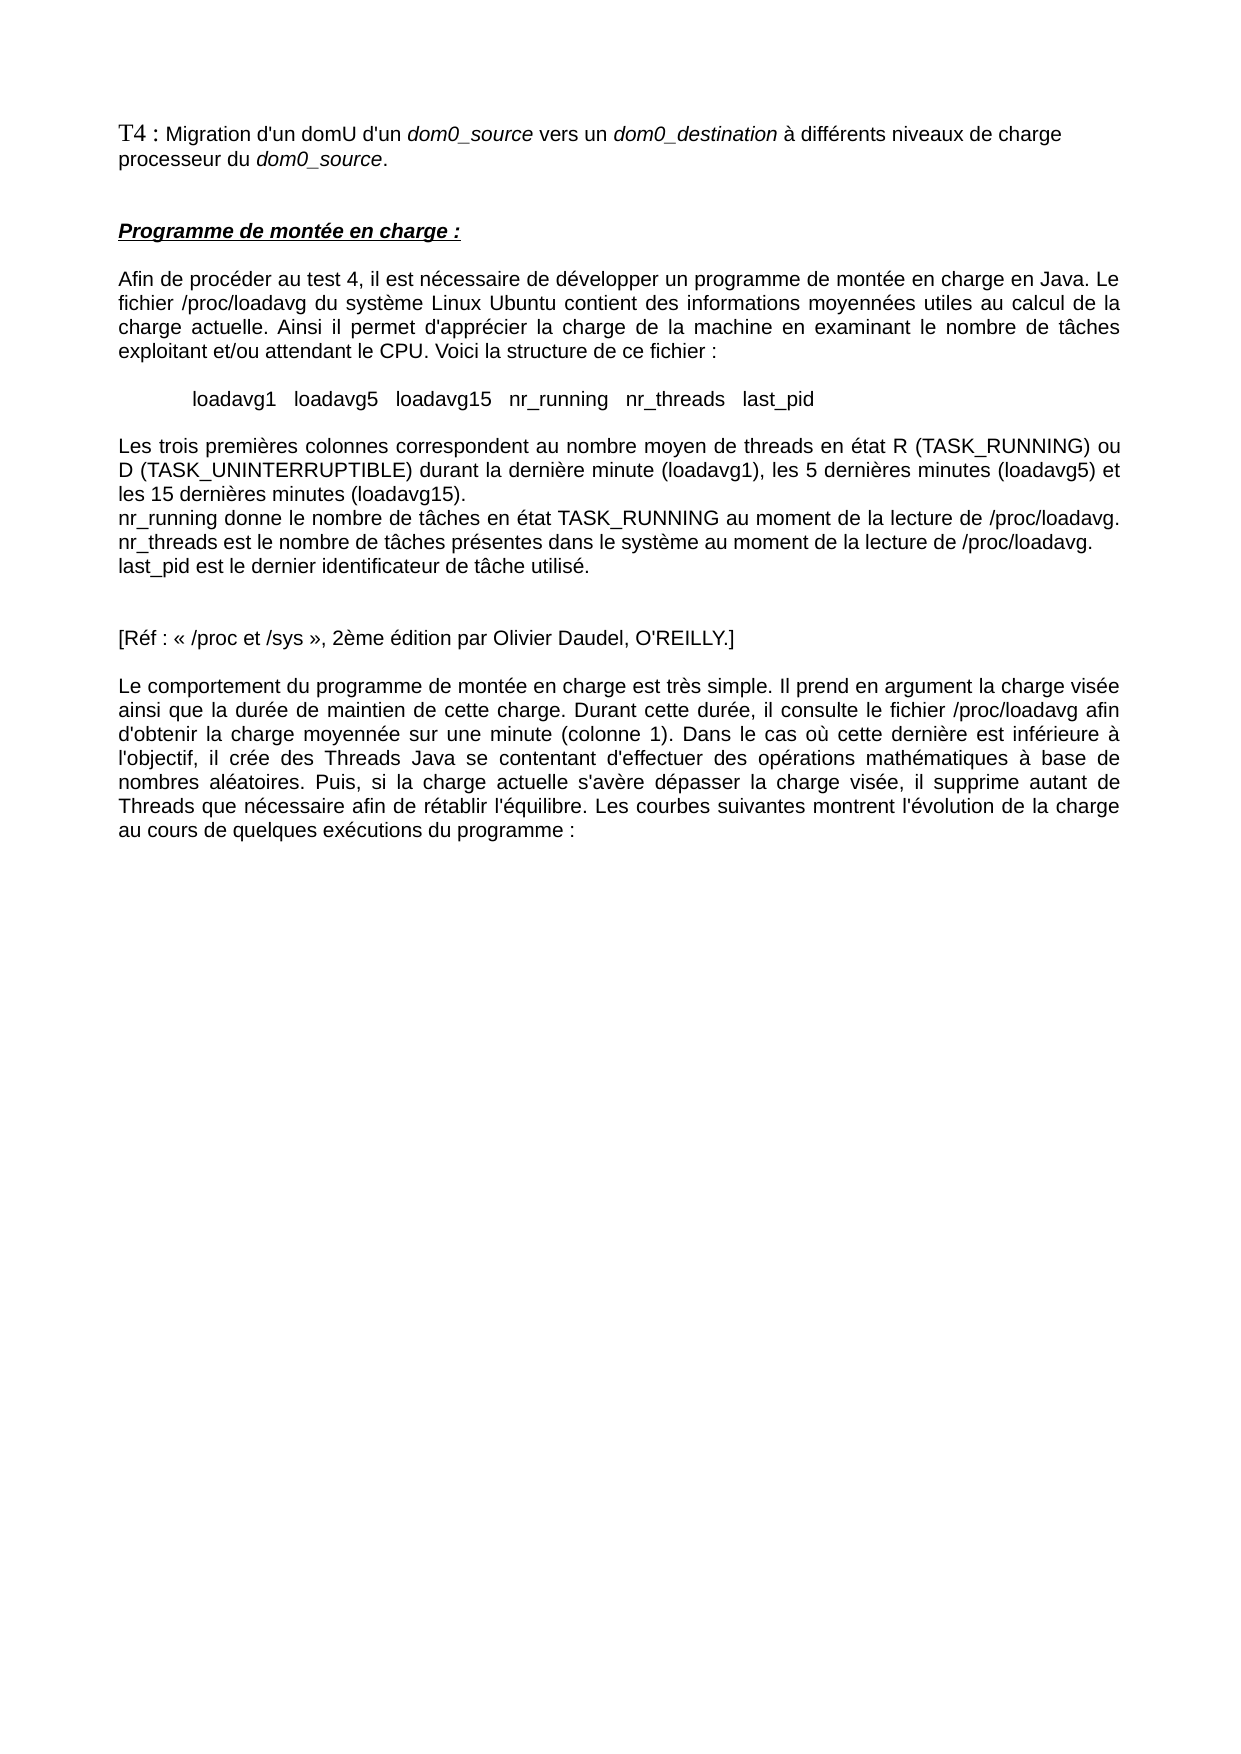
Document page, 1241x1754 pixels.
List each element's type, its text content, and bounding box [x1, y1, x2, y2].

text T4 : Migration d'un domU d'un dom0_source vers un dom0_destination à différents niveaux de charge processeur du dom0_source. [118, 118, 1122, 171]
text [Réf : « /proc et /sys », 2ème édition par Olivier Daudel, O'REILLY.] [118, 626, 1122, 650]
text Le comportement du programme de montée en charge est très simple. Il prend en argument la charge visée ainsi que la durée de maintien de cette charge. Durant cette durée, il consulte le fichier /proc/loadavg afin d'obtenir la charge moyennée sur une minute (colonne 1). Dans le cas où cette dernière est inférieure à l'objectif, il crée des Threads Java se contentant d'effectuer des opérations mathématiques à base de nombres aléatoires. Puis, si la charge actuelle s'avère dépasser la charge visée, il supprime autant de Threads que nécessaire afin de rétablir l'équilibre. Les courbes suivantes montrent l'évolution de la charge au cours de quelques exécutions du programme : [118, 674, 1122, 842]
text nr_running donne le nombre de tâches en état TASK_RUNNING au moment de la lecture de /proc/loadavg. nr_threads est le nombre de tâches présentes dans le système au moment de la lecture de /proc/loadavg. [118, 506, 1122, 554]
text Les trois premières colonnes correspondent au nombre moyen de threads en état R (TASK_RUNNING) ou D (TASK_UNINTERRUPTIBLE) durant la dernière minute (loadavg1), les 5 dernières minutes (loadavg5) et les 15 dernières minutes (loadavg15). [118, 410, 1122, 506]
text last_pid est le dernier identificateur de tâche utilisé. [118, 554, 1122, 578]
text Programme de montée en charge : [118, 219, 1122, 243]
text Afin de procéder au test 4, il est nécessaire de développer un programme de montée en charge en Java. Le fichier /proc/loadavg du système Linux Ubuntu contient des informations moyennées utiles au calcul de la charge actuelle. Ainsi il permet d'apprécier la charge de la machine en examinant le nombre de tâches exploitant et/ou attendant le CPU. Voici la structure de ce fichier : [118, 267, 1122, 362]
text loadavg1 loadavg5 loadavg15 nr_running nr_threads last_pid [118, 362, 1122, 410]
